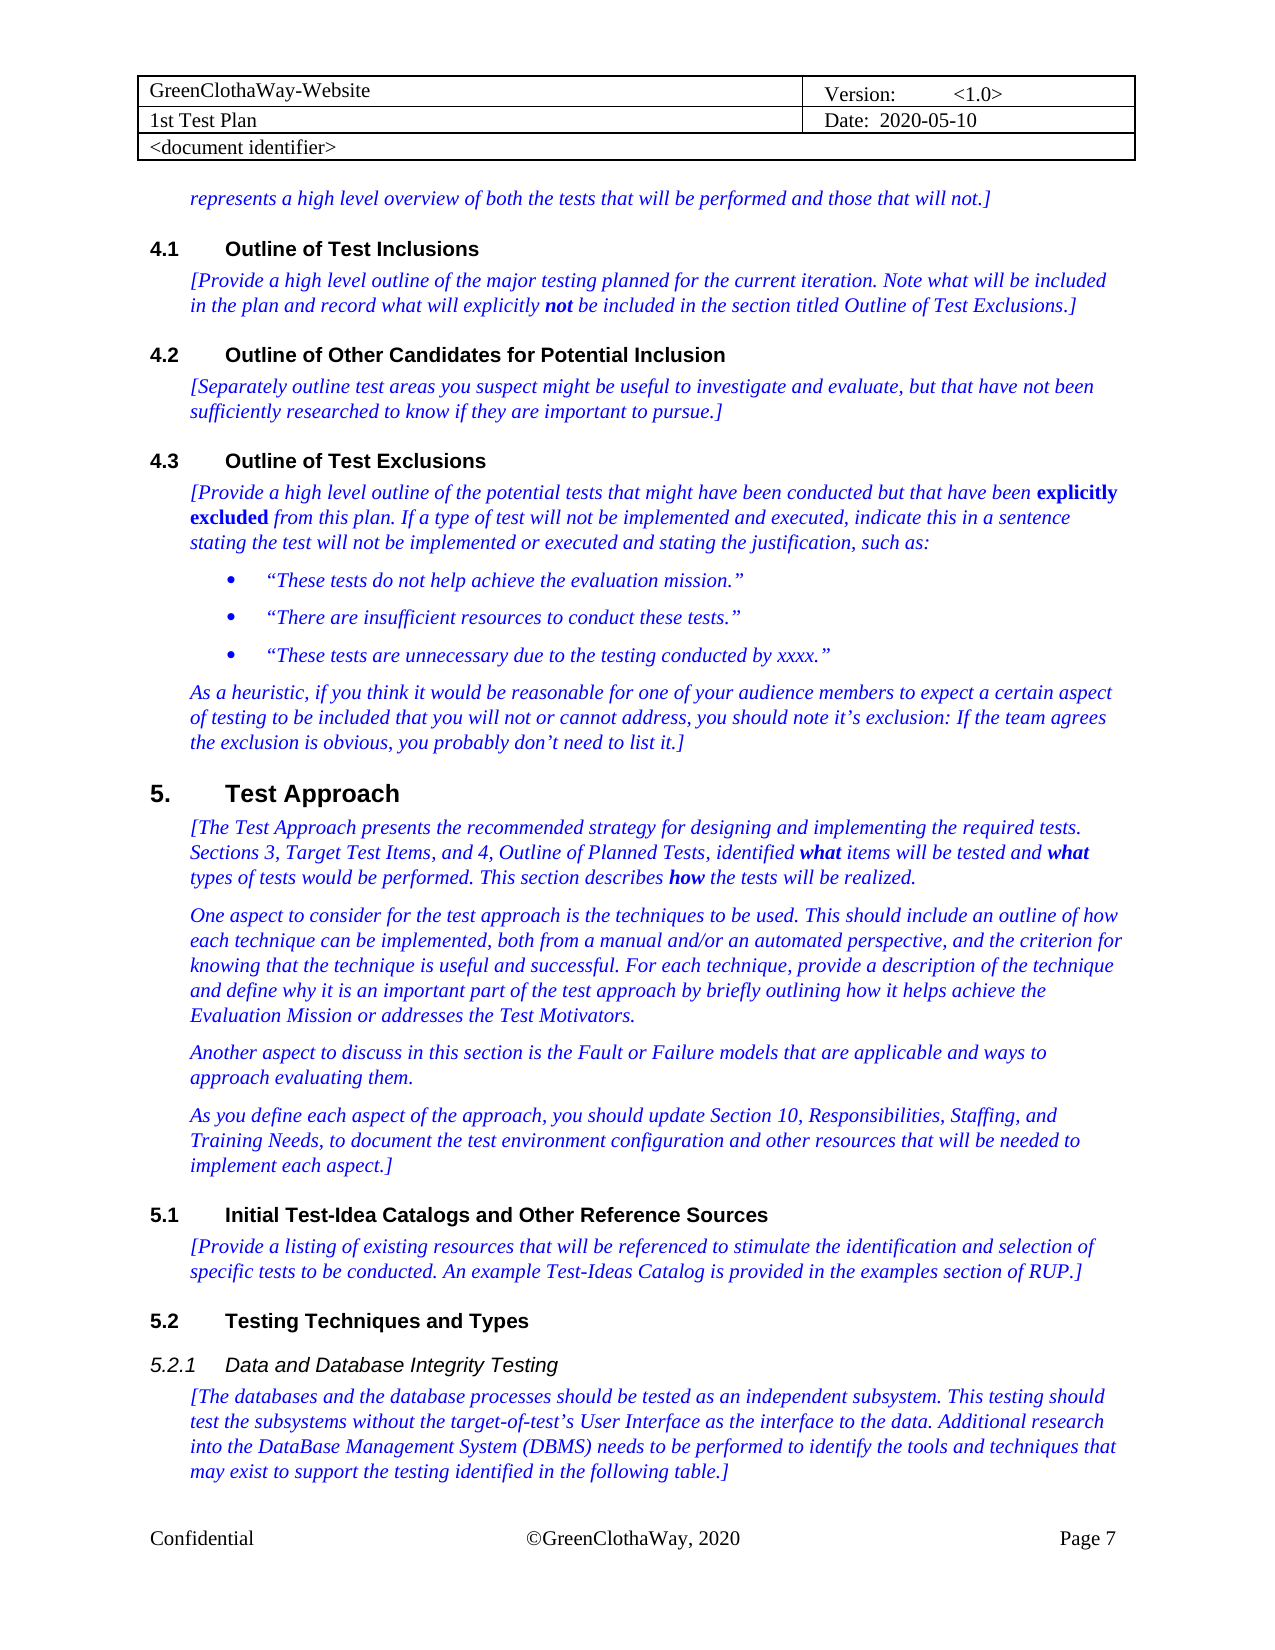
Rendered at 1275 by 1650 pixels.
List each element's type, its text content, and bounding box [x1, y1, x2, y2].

text As you define each aspect of the approach, you should update Section 10, Responsibilities, Staffing, and Training Needs, to document the test environment configuration and other resources that will be needed to implement each aspect.] [190, 1102, 1125, 1177]
text [Provide a high level outline of the major testing planned for the current iteration. Note what will be included in the plan and record what will explicitly not be included in the section titled Outline of Test Exclusions.] [190, 267, 1125, 317]
subtitle Testing Techniques and Types [150, 1308, 1125, 1333]
subtitle Data and Database Integrity Testing [150, 1352, 1125, 1377]
list “These tests are unnecessary due to the testing conducted by xxxx.” [227, 642, 1125, 667]
text [Provide a high level outline of the potential tests that might have been conducted but that have been explicitly excluded from this plan. If a type of test will not be implemented and executed, indicate this in a sentence stating the test will not be implemented or executed and stating the justification, such as: [190, 479, 1125, 554]
text [The databases and the database processes should be tested as an independent subsystem. This testing should test the subsystems without the target-of-test’s User Interface as the interface to the data. Additional research into the DataBase Management System (DBMS) needs to be performed to identify the tools and techniques that may exist to support the testing identified in the following table.] [190, 1383, 1125, 1483]
subtitle Initial Test-Idea Catalogs and Other Reference Sources [150, 1202, 1125, 1227]
subtitle Test Approach [150, 779, 1125, 808]
text [Separately outline test areas you suspect might be useful to investigate and evaluate, but that have not been sufficiently researched to know if they are important to pursue.] [190, 373, 1125, 423]
list “These tests do not help achieve the evaluation mission.” [227, 567, 1125, 592]
text [The Test Approach presents the recommended strategy for designing and implementing the required tests. Sections 3, Target Test Items, and 4, Outline of Planned Tests, identified what items will be tested and what types of tests would be performed. This section describes how the tests will be realized. [190, 814, 1125, 889]
subtitle Outline of Test Exclusions [150, 448, 1125, 473]
text One aspect to consider for the test approach is the techniques to be used. This should include an outline of how each technique can be implemented, both from a manual and/or an automated perspective, and the criterion for knowing that the technique is useful and successful. For each technique, provide a description of the technique and define why it is an important part of the test approach by briefly outlining how it helps achieve the Evaluation Mission or addresses the Test Motivators. [190, 902, 1125, 1027]
text As a heuristic, if you think it would be reasonable for one of your audience members to expect a certain aspect of testing to be included that you will not or cannot address, you should note it’s exclusion: If the team agrees the exclusion is obvious, you probably don’t need to list it.] [190, 679, 1125, 754]
list “There are insufficient resources to conduct these tests.” [227, 604, 1125, 629]
subtitle Outline of Test Inclusions [150, 235, 1125, 260]
text represents a high level overview of both the tests that will be performed and those that will not.] [190, 185, 1125, 210]
text [Provide a listing of existing resources that will be referenced to stimulate the identification and selection of specific tests to be conducted. An example Test-Ideas Catalog is provided in the examples section of RUP.] [190, 1233, 1125, 1283]
text Another aspect to discuss in this section is the Fault or Failure models that are applicable and ways to approach evaluating them. [190, 1039, 1125, 1089]
subtitle Outline of Other Candidates for Potential Inclusion [150, 342, 1125, 367]
